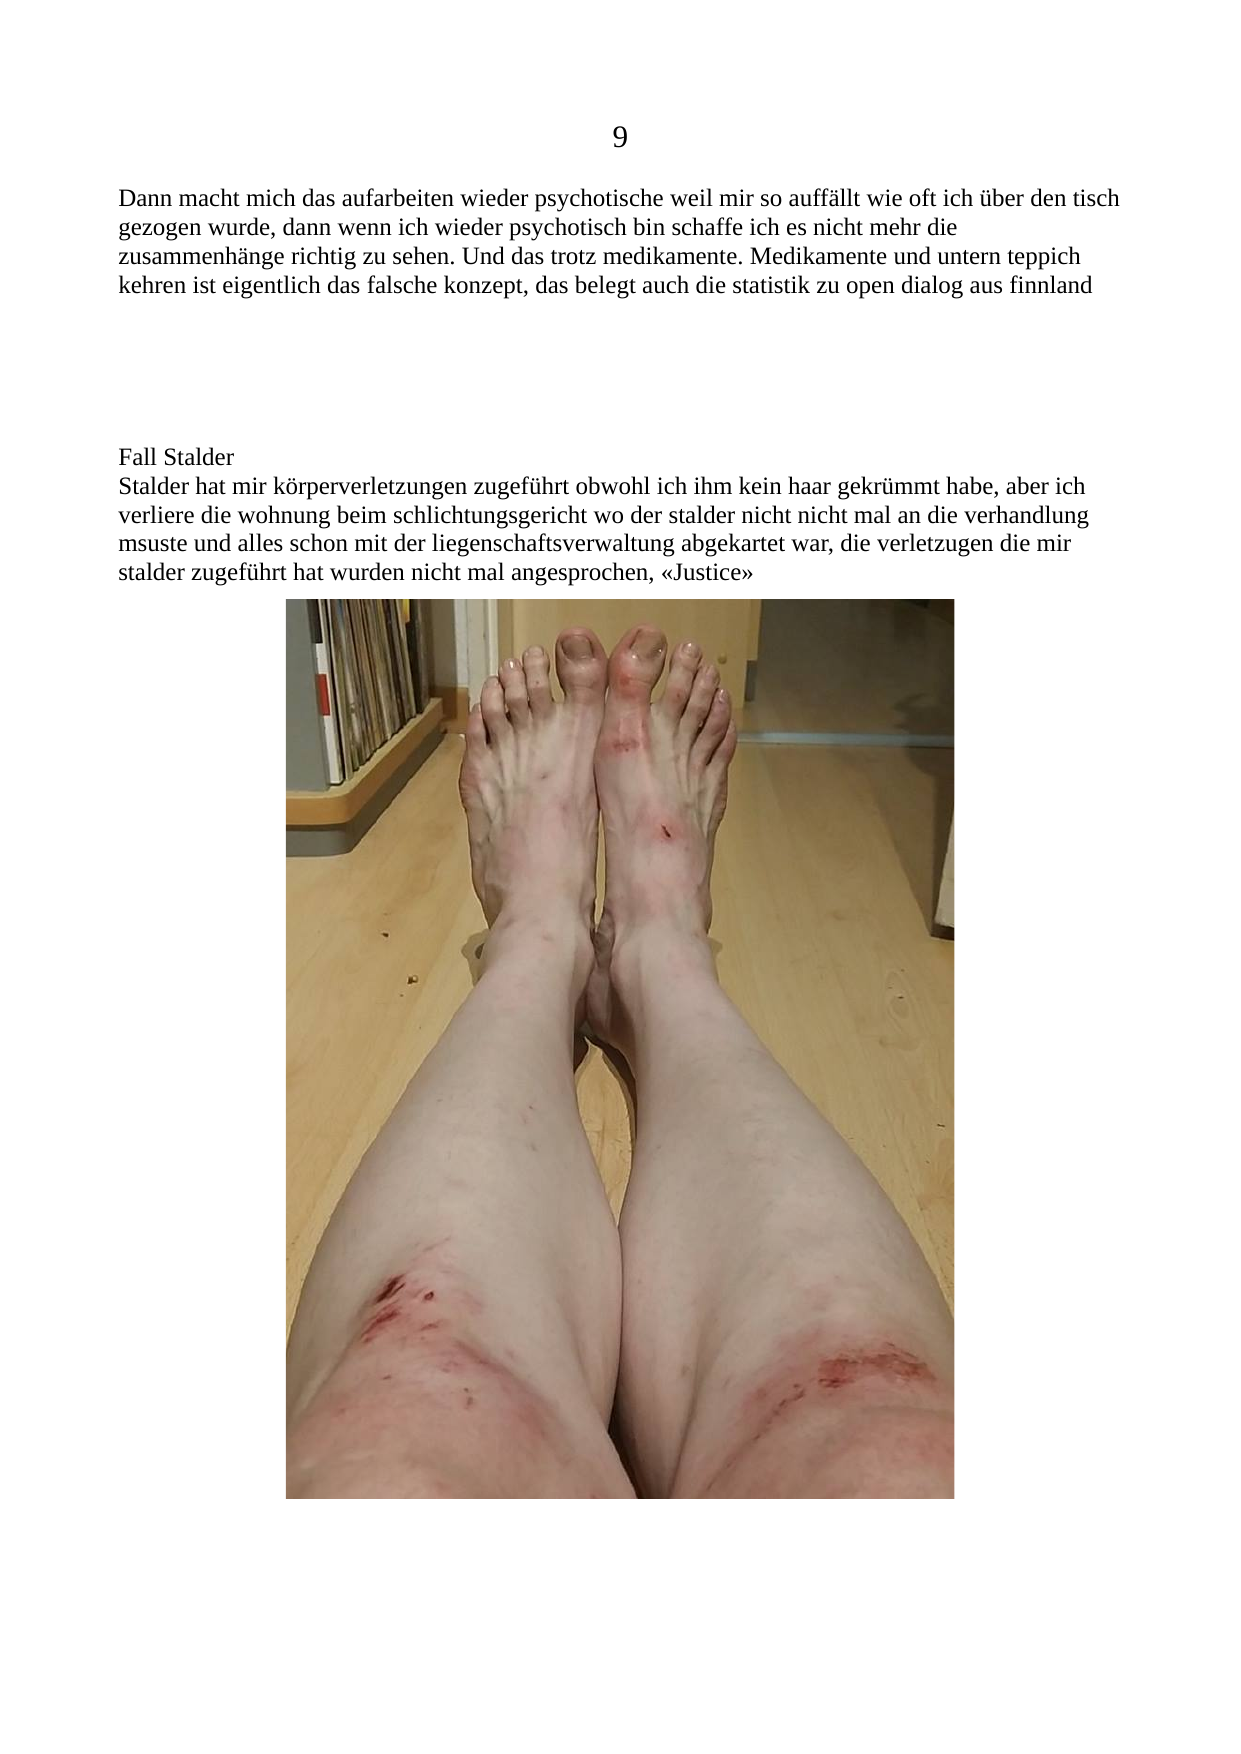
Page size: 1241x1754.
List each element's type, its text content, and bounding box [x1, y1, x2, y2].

picture [285, 599, 955, 1499]
text Fall Stalder [118, 442, 1122, 471]
text Stalder hat mir körperverletzungen zugeführt obwohl ich ihm kein haar gekrümmt habe, aber ich verliere die wohnung beim schlichtungsgericht wo der stalder nicht nicht mal an die verhandlung msuste und alles schon mit der liegenschaftsverwaltung abgekartet war, die verletzugen die mir stalder zugeführt hat wurden nicht mal angesprochen, «Justice» [118, 471, 1122, 586]
text Dann macht mich das aufarbeiten wieder psychotische weil mir so auffällt wie oft ich über den tisch gezogen wurde, dann wenn ich wieder psychotisch bin schaffe ich es nicht mehr die zusammenhänge richtig zu sehen. Und das trotz medikamente. Medikamente und untern teppich kehren ist eigentlich das falsche konzept, das belegt auch die statistik zu open dialog aus finnland [118, 183, 1122, 298]
